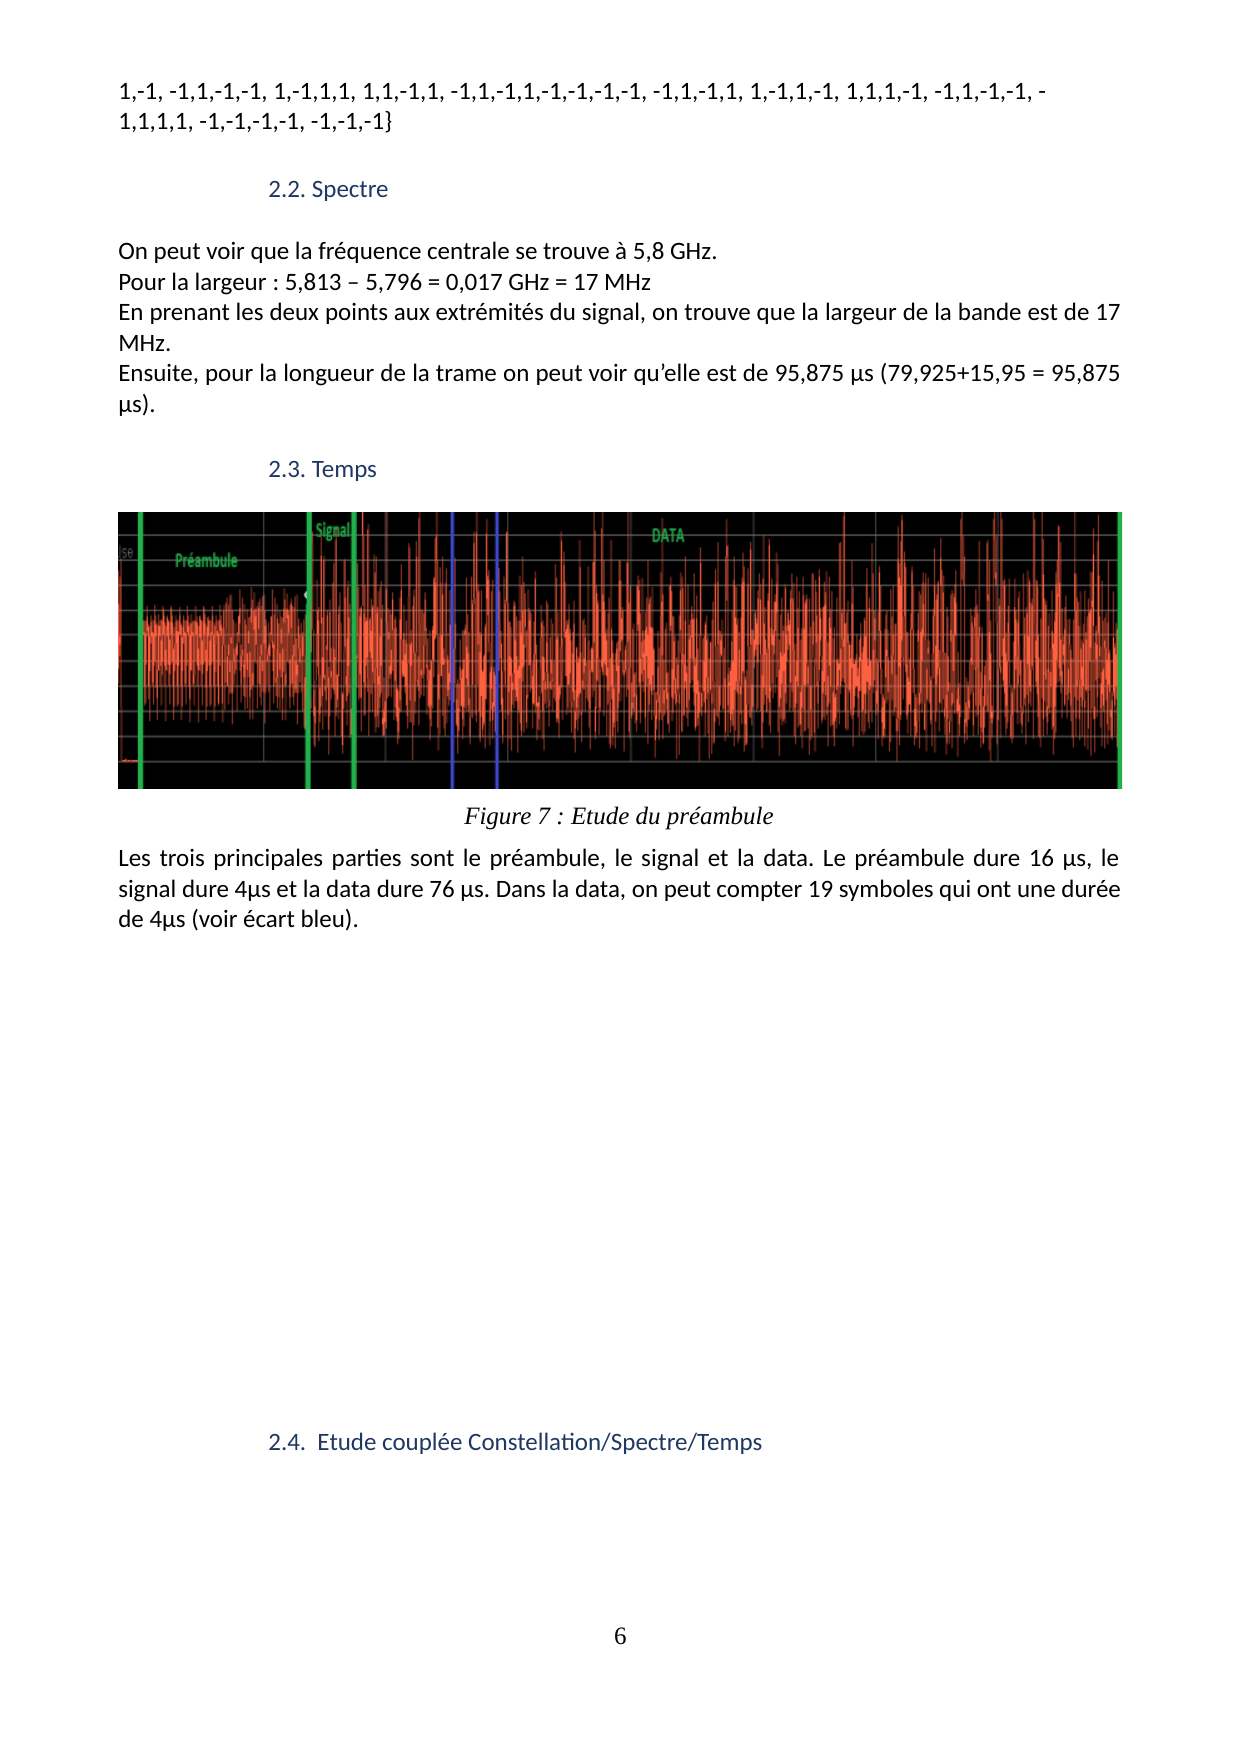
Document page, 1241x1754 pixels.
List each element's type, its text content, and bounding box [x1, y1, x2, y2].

text Pour la largeur : 5,813 – 5,796 = 0,017 GHz = 17 MHz [118, 266, 1122, 296]
subtitle 2.4. Etude couplée Constellation/Spectre/Temps [118, 1427, 1122, 1457]
text 1,-1, -1,1,-1,-1, 1,-1,1,1, 1,1,-1,1, -1,1,-1,1,-1,-1,-1,-1, -1,1,-1,1, 1,-1,1,-1, 1,1,1,-1, -1,1,-1,-1, -1,1,1,1, -1,-1,-1,-1, -1,-1,-1} [118, 75, 1122, 136]
text Figure 7 : Etude du préambule [118, 801, 1122, 830]
text Les trois principales parties sont le préambule, le signal et la data. Le préambule dure 16 µs, le signal dure 4µs et la data dure 76 µs. Dans la data, on peut compter 19 symboles qui ont une durée de 4µs (voir écart bleu). [118, 842, 1122, 934]
text En prenant les deux points aux extrémités du signal, on trouve que la largeur de la bande est de 17 MHz. [118, 296, 1122, 357]
subtitle 2.3. Temps [118, 453, 1122, 484]
text Ensuite, pour la longueur de la trame on peut voir qu’elle est de 95,875 µs (79,925+15,95 = 95,875 µs). [118, 357, 1122, 418]
text On peut voir que la fréquence centrale se trouve à 5,8 GHz. [118, 235, 1122, 266]
subtitle 2.2. Spectre [118, 171, 1122, 205]
